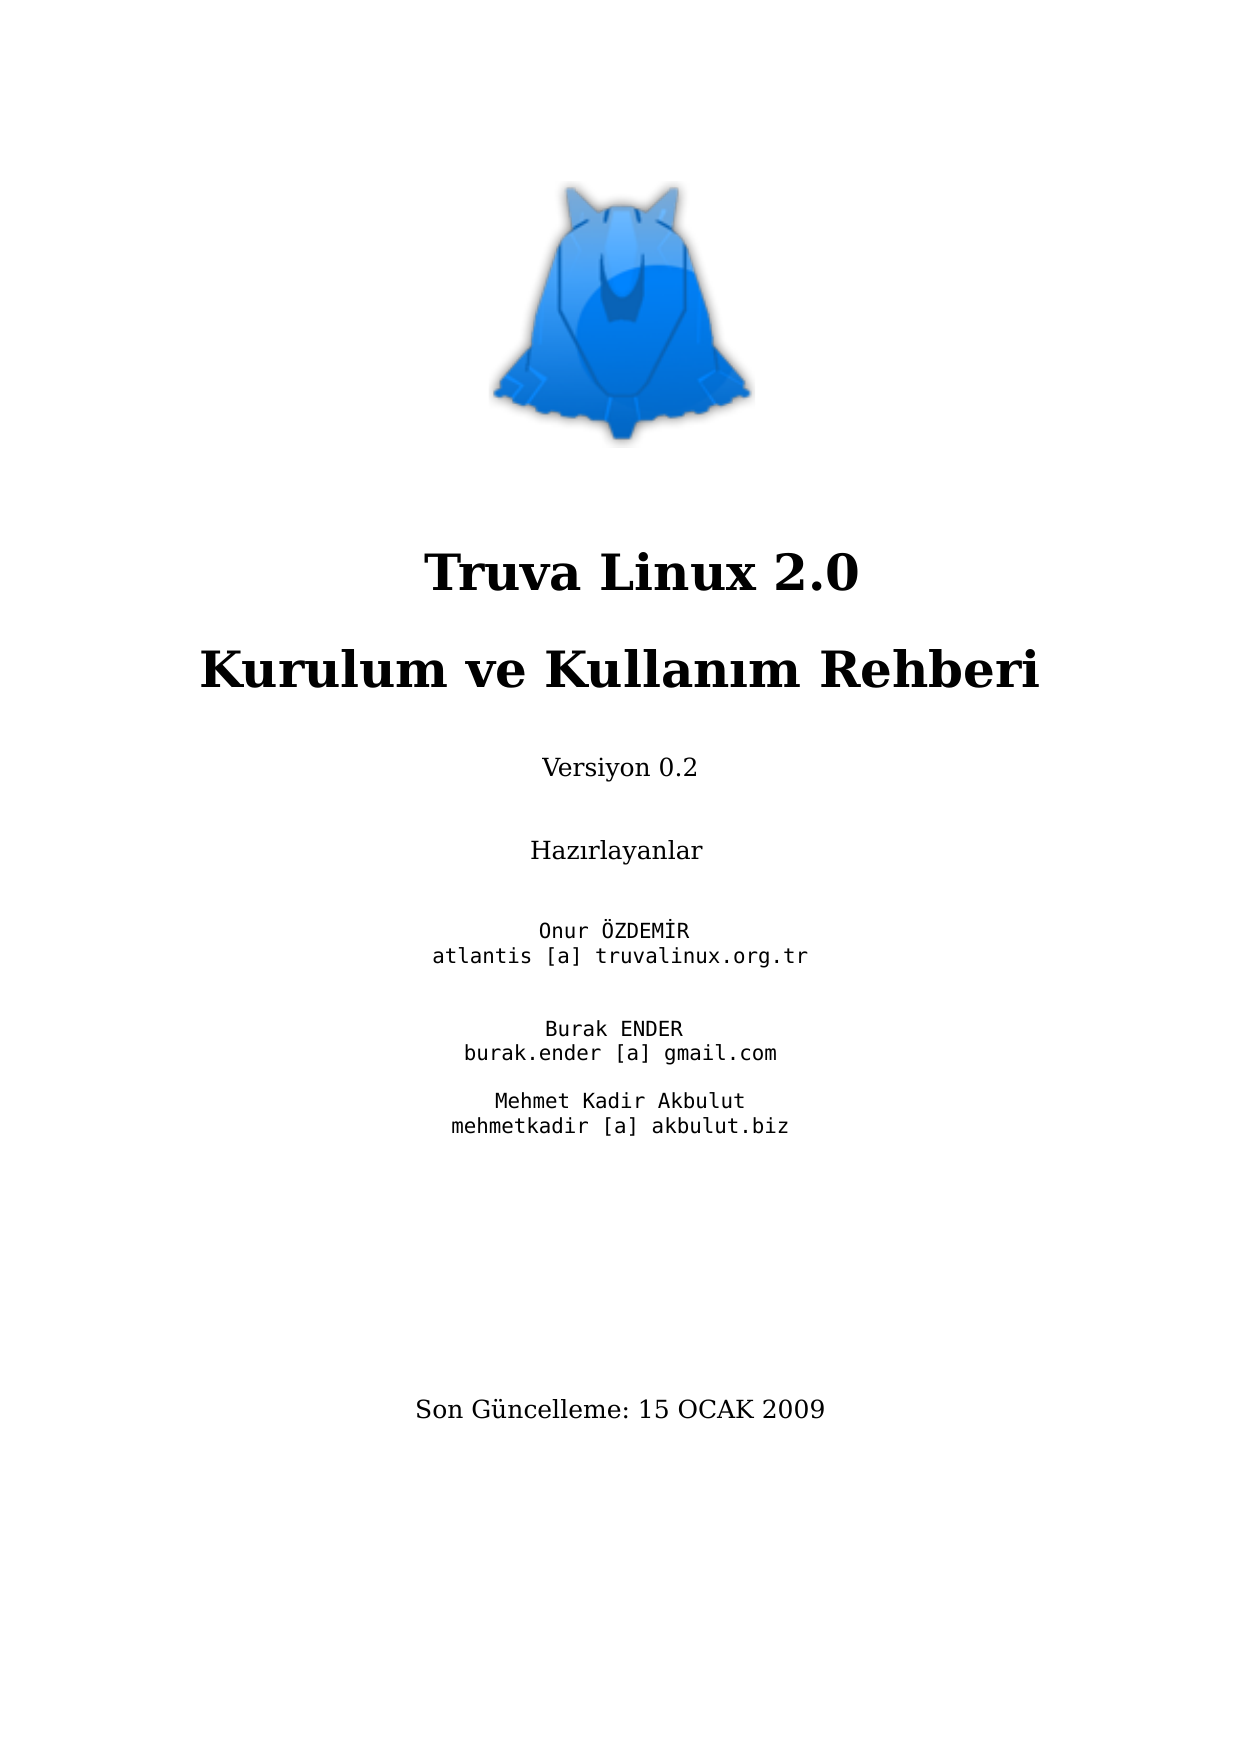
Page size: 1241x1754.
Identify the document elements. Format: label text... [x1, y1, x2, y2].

text Mehmet Kadir Akbulut [118, 1089, 1122, 1114]
picture [488, 181, 755, 448]
text Burak ENDER [118, 1017, 1122, 1041]
subtitle Truva Linux 2.0 [118, 544, 1122, 602]
text Hazırlayanlar [118, 836, 1122, 865]
text Onur ÖZDEMİR [118, 919, 1122, 944]
text burak.ender [a] gmail.com [118, 1041, 1122, 1065]
text Versiyon 0.2 [118, 753, 1122, 782]
text atlantis [a] truvalinux.org.tr [118, 944, 1122, 968]
text Son Güncelleme: 15 OCAK 2009 [118, 1395, 1122, 1424]
text mehmetkadir [a] akbulut.biz [118, 1114, 1122, 1138]
subtitle Kurulum ve Kullanım Rehberi [118, 640, 1122, 699]
